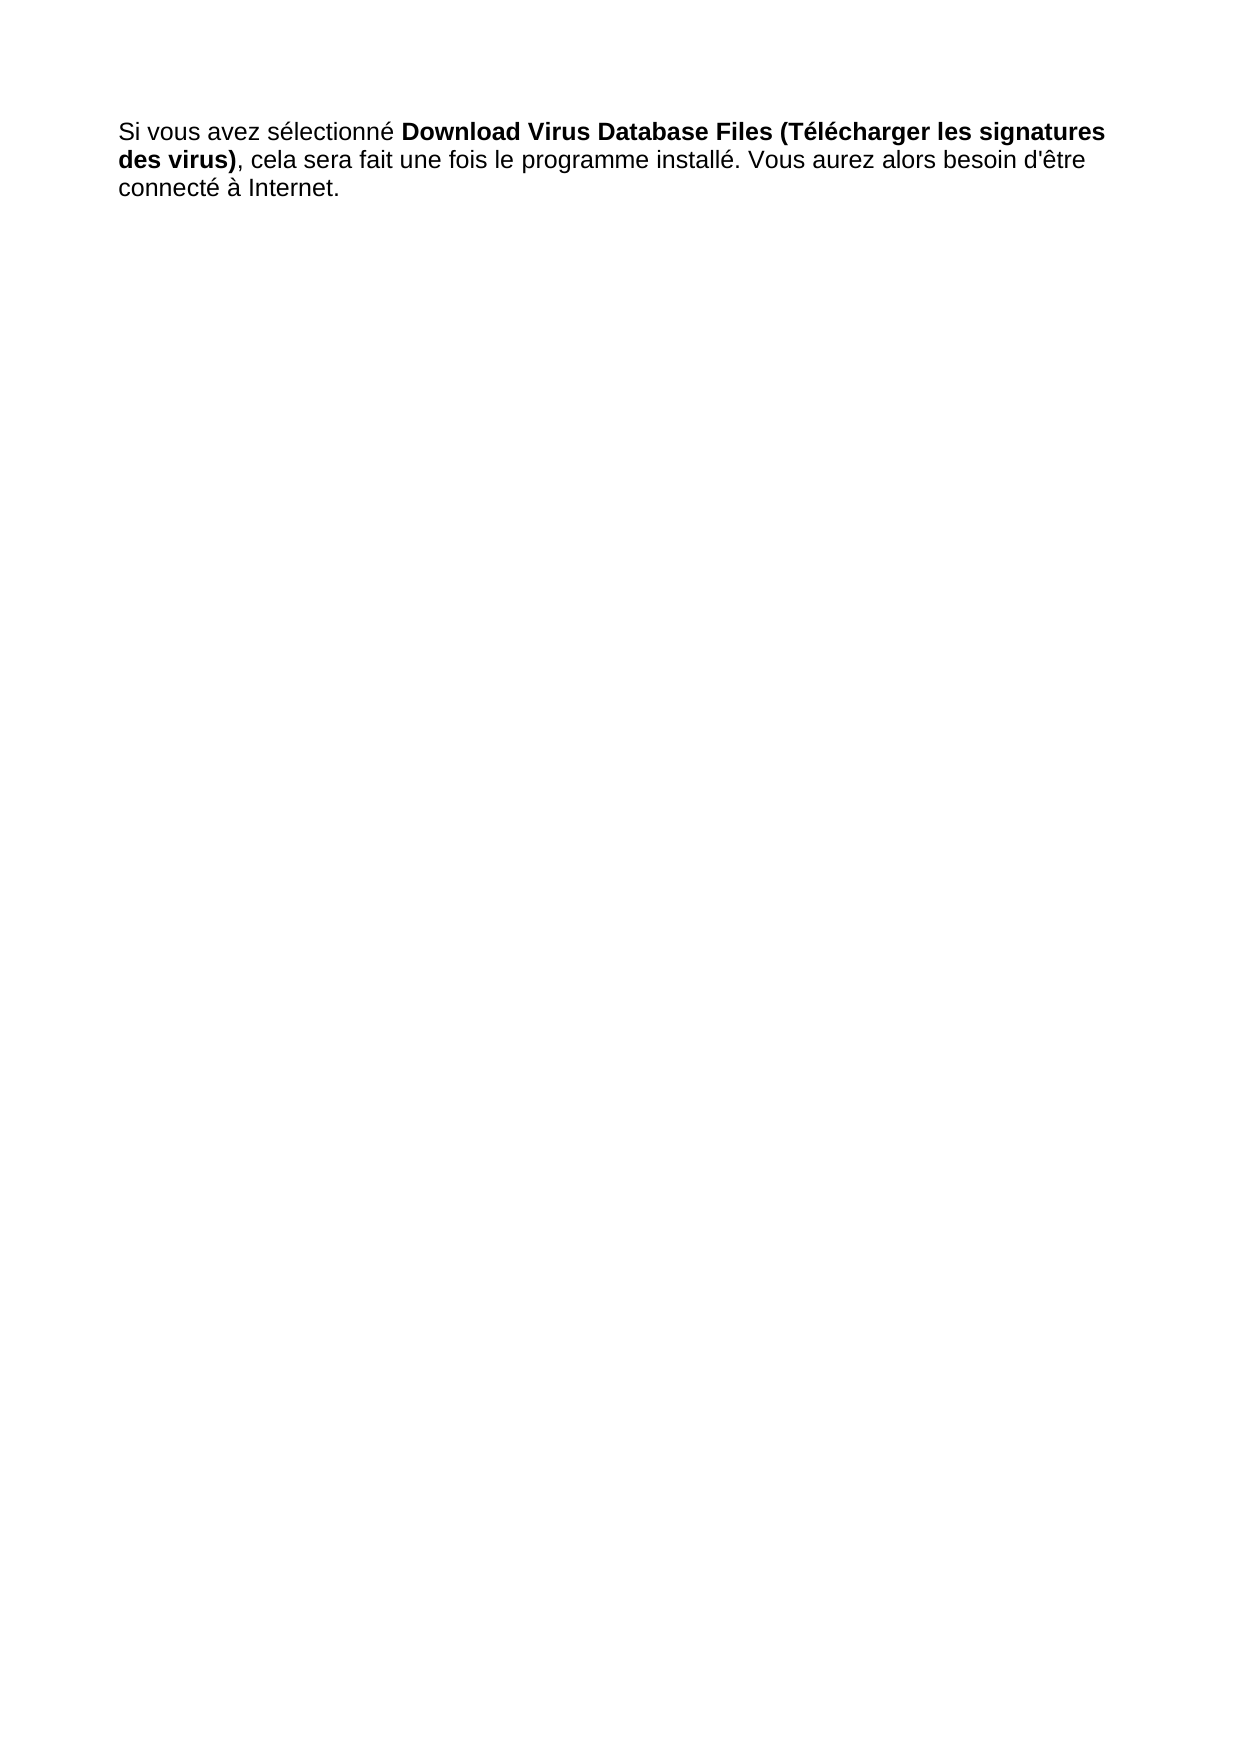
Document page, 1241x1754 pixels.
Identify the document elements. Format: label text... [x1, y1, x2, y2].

text Si vous avez sélectionné Download Virus Database Files (Télécharger les signatures des virus), cela sera fait une fois le programme installé. Vous aurez alors besoin d'être connecté à Internet. [118, 118, 1122, 202]
